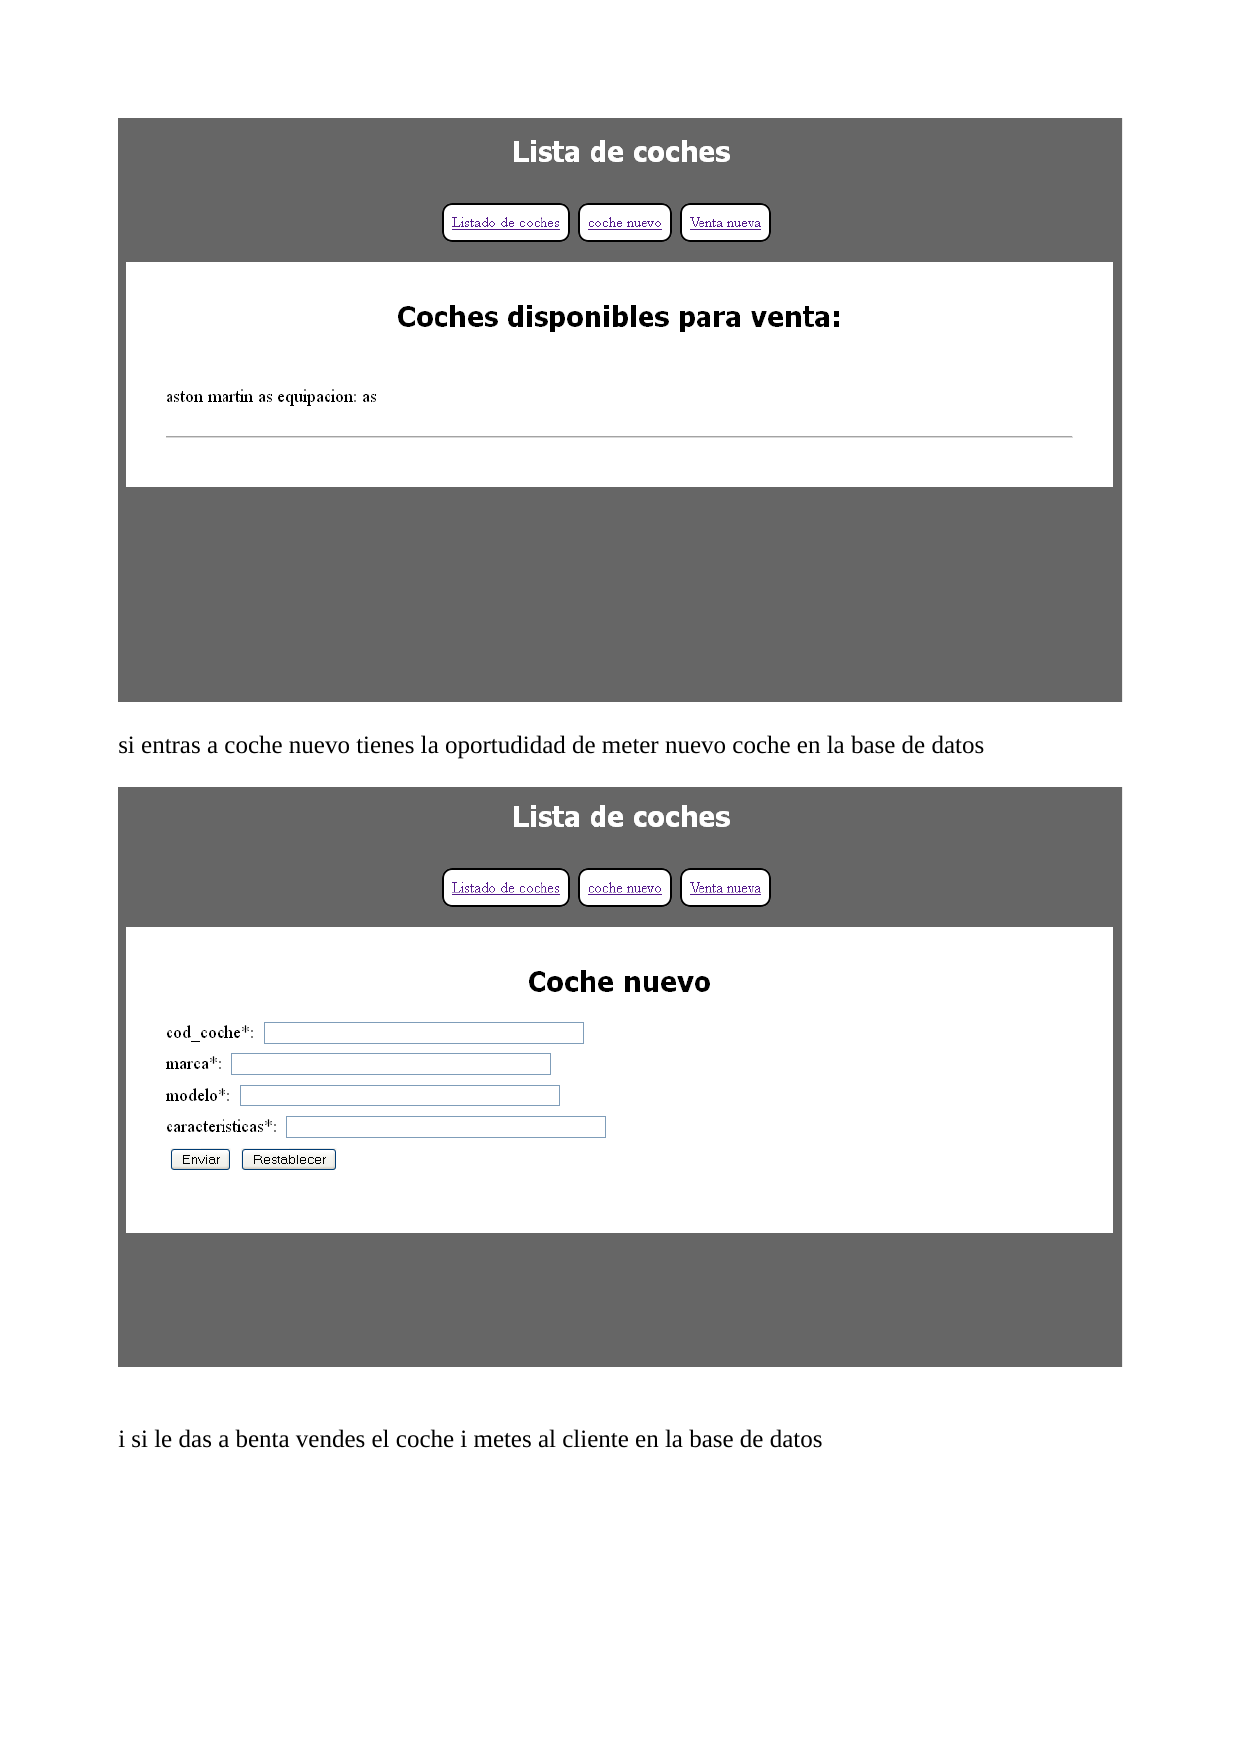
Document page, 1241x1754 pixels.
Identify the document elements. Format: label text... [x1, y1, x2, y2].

picture [118, 118, 1123, 702]
text si entras a coche nuevo tienes la oportudidad de meter nuevo coche en la base de datos [118, 730, 1122, 759]
picture [118, 787, 1123, 1367]
text i si le das a benta vendes el coche i metes al cliente en la base de datos [118, 1424, 1122, 1453]
